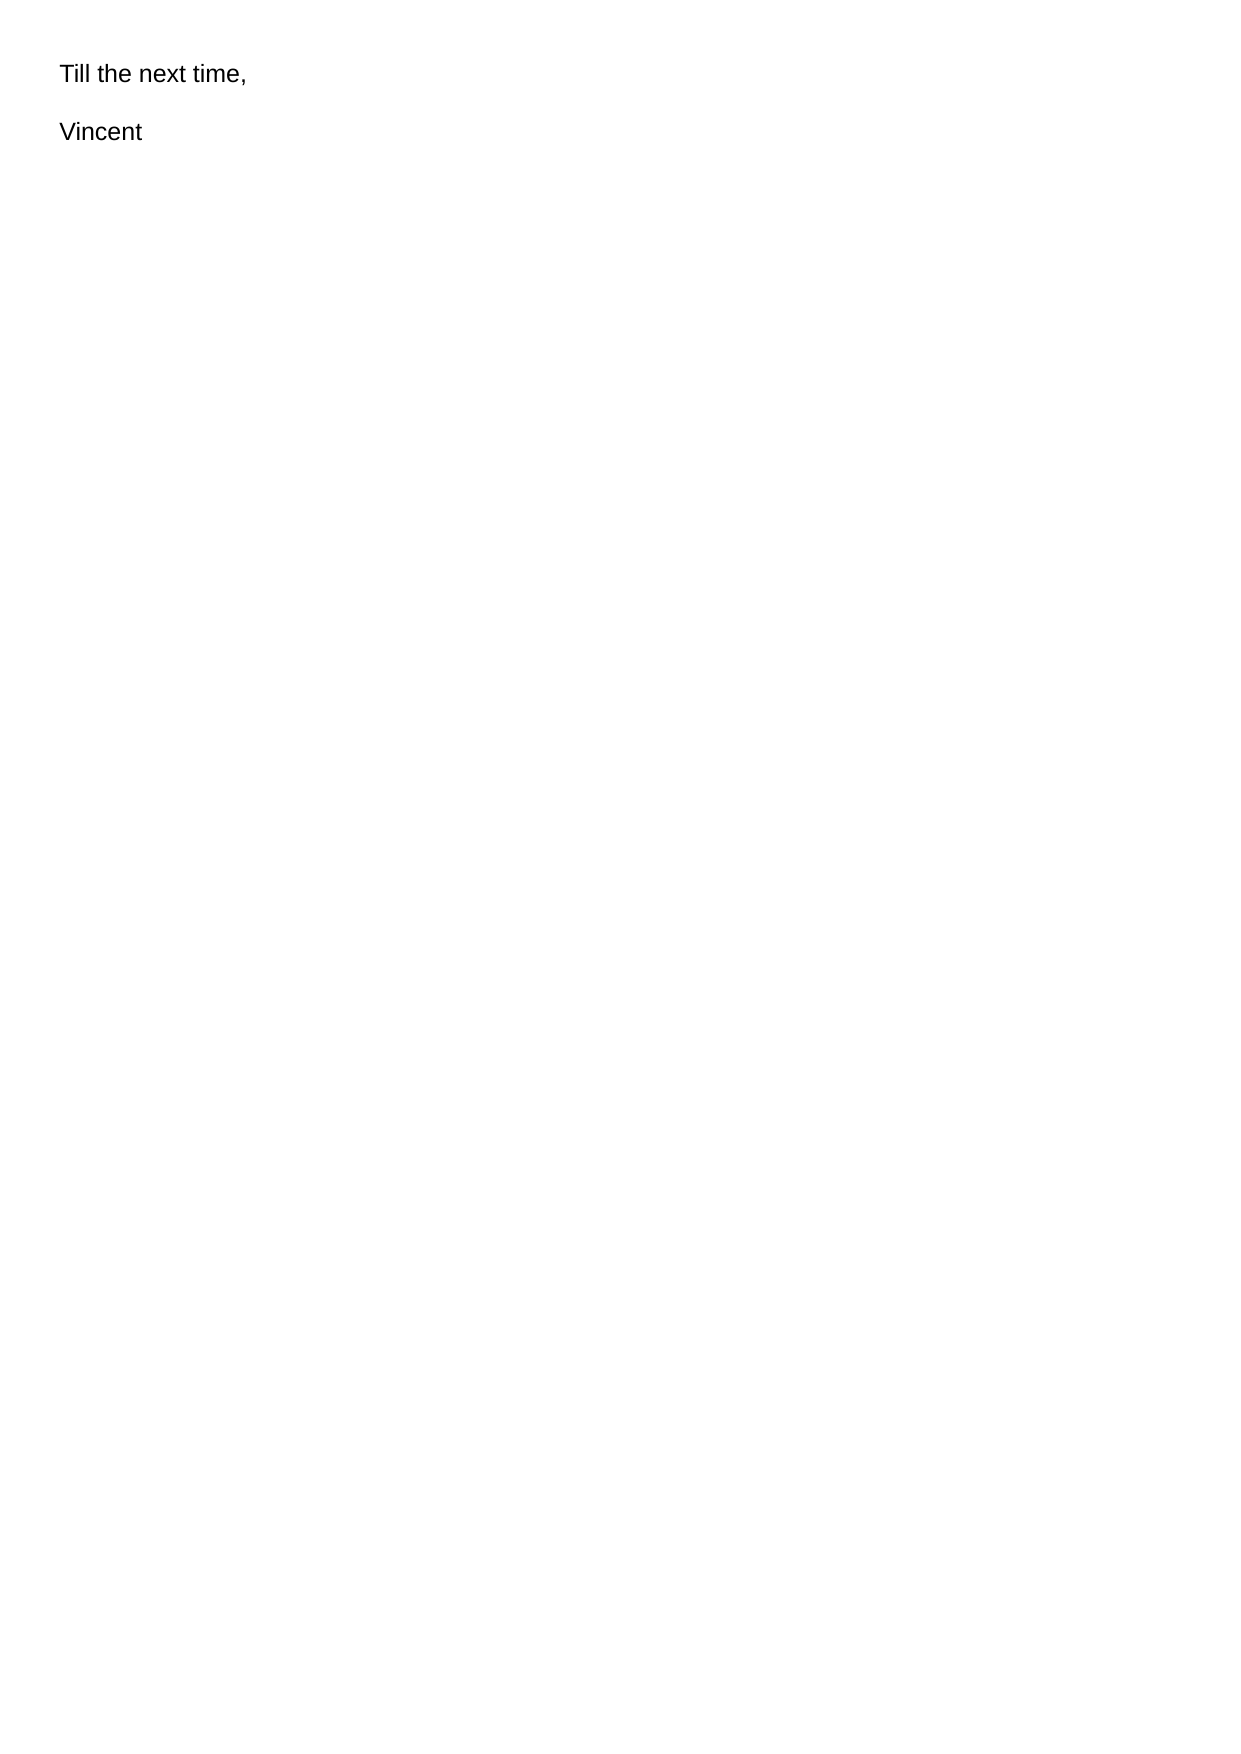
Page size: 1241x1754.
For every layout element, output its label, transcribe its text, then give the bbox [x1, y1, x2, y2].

text Vincent [59, 117, 1181, 145]
text Till the next time, [59, 59, 1181, 88]
